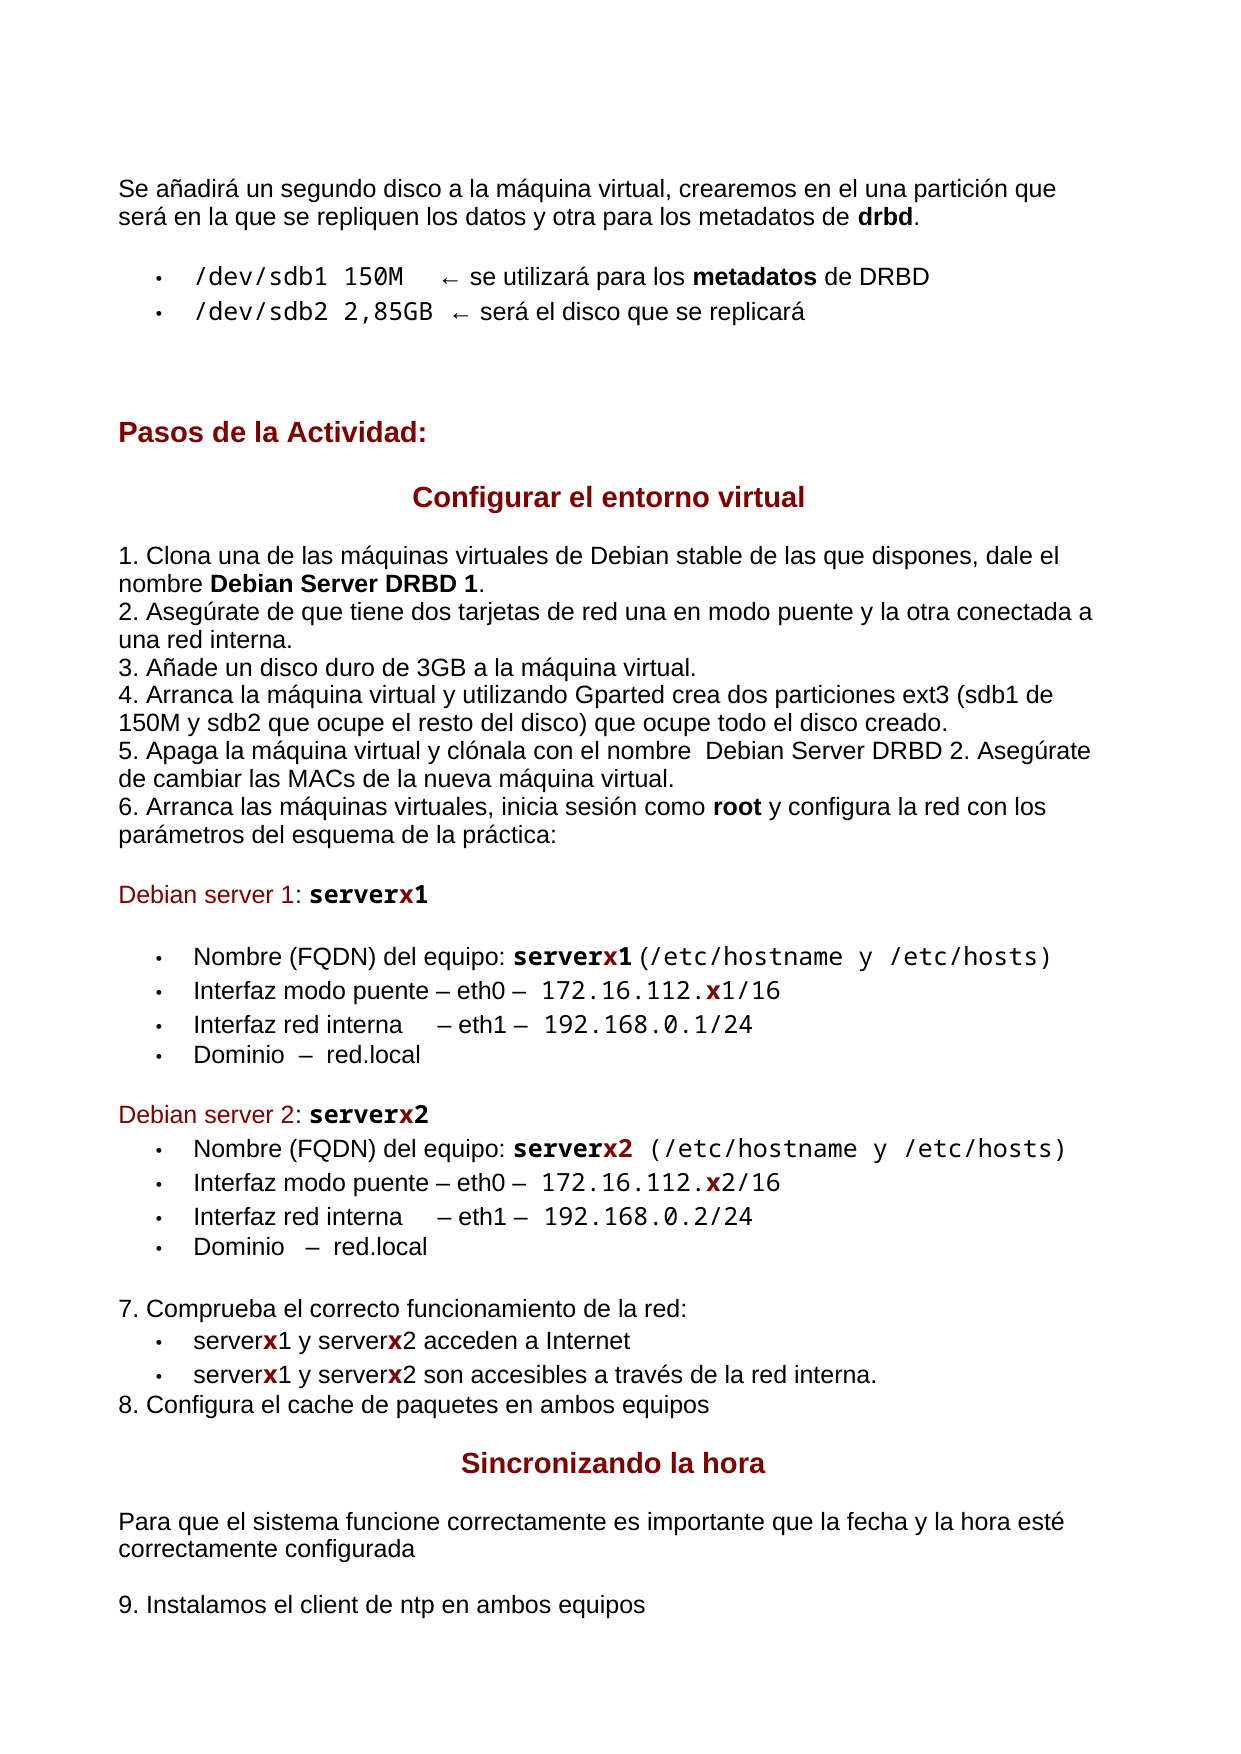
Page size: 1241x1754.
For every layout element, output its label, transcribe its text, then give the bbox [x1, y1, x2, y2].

list Interfaz modo puente – eth0 – 172.16.112.x2/16 [156, 1165, 1108, 1199]
text 6. Arranca las máquinas virtuales, inicia sesión como root y configura la red con los parámetros del esquema de la práctica: [118, 793, 1108, 849]
list Nombre (FQDN) del equipo: serverx2 (/etc/hostname y /etc/hosts) [156, 1131, 1108, 1165]
list Interfaz red interna – eth1 – 192.168.0.1/24 [156, 1007, 1108, 1041]
text 7. Comprueba el correcto funcionamiento de la red: [118, 1295, 1108, 1323]
text Se añadirá un segundo disco a la máquina virtual, crearemos en el una partición que será en la que se repliquen los datos y otra para los metadatos de drbd. [118, 175, 1108, 231]
text 3. Añade un disco duro de 3GB a la máquina virtual. [118, 653, 1108, 681]
text 2. Asegúrate de que tiene dos tarjetas de red una en modo puente y la otra conectada a una red interna. [118, 598, 1108, 653]
text Debian server 1: serverx1 [118, 877, 1108, 911]
list Dominio – red.local [156, 1041, 1108, 1069]
text 1. Clona una de las máquinas virtuales de Debian stable de las que dispones, dale el nombre Debian Server DRBD 1. [118, 542, 1108, 598]
list Dominio – red.local [156, 1233, 1108, 1261]
list serverx1 y serverx2 acceden a Internet [156, 1323, 1108, 1357]
text Pasos de la Actividad: [118, 416, 1108, 449]
list Nombre (FQDN) del equipo: serverx1 (/etc/hostname y /etc/hosts) [156, 939, 1108, 973]
list Interfaz modo puente – eth0 – 172.16.112.x1/16 [156, 973, 1108, 1007]
list /dev/sdb2 2,85GB ← será el disco que se replicará [156, 293, 1108, 327]
list Interfaz red interna – eth1 – 192.168.0.2/24 [156, 1199, 1108, 1233]
list /dev/sdb1 150M ← se utilizará para los metadatos de DRBD [156, 259, 1108, 293]
text Sincronizando la hora [118, 1447, 1108, 1479]
list serverx1 y serverx2 son accesibles a través de la red interna. [156, 1357, 1108, 1391]
text 5. Apaga la máquina virtual y clónala con el nombre Debian Server DRBD 2. Asegúrate de cambiar las MACs de la nueva máquina virtual. [118, 737, 1108, 793]
text Para que el sistema funcione correctamente es importante que la fecha y la hora esté correctamente configurada [118, 1507, 1108, 1563]
text 8. Configura el cache de paquetes en ambos equipos [118, 1391, 1108, 1419]
text 4. Arranca la máquina virtual y utilizando Gparted crea dos particiones ext3 (sdb1 de 150M y sdb2 que ocupe el resto del disco) que ocupe todo el disco creado. [118, 681, 1108, 737]
text Configurar el entorno virtual [118, 481, 1108, 514]
text Debian server 2: serverx2 [118, 1097, 1108, 1131]
text 9. Instalamos el client de ntp en ambos equipos [118, 1591, 1108, 1619]
